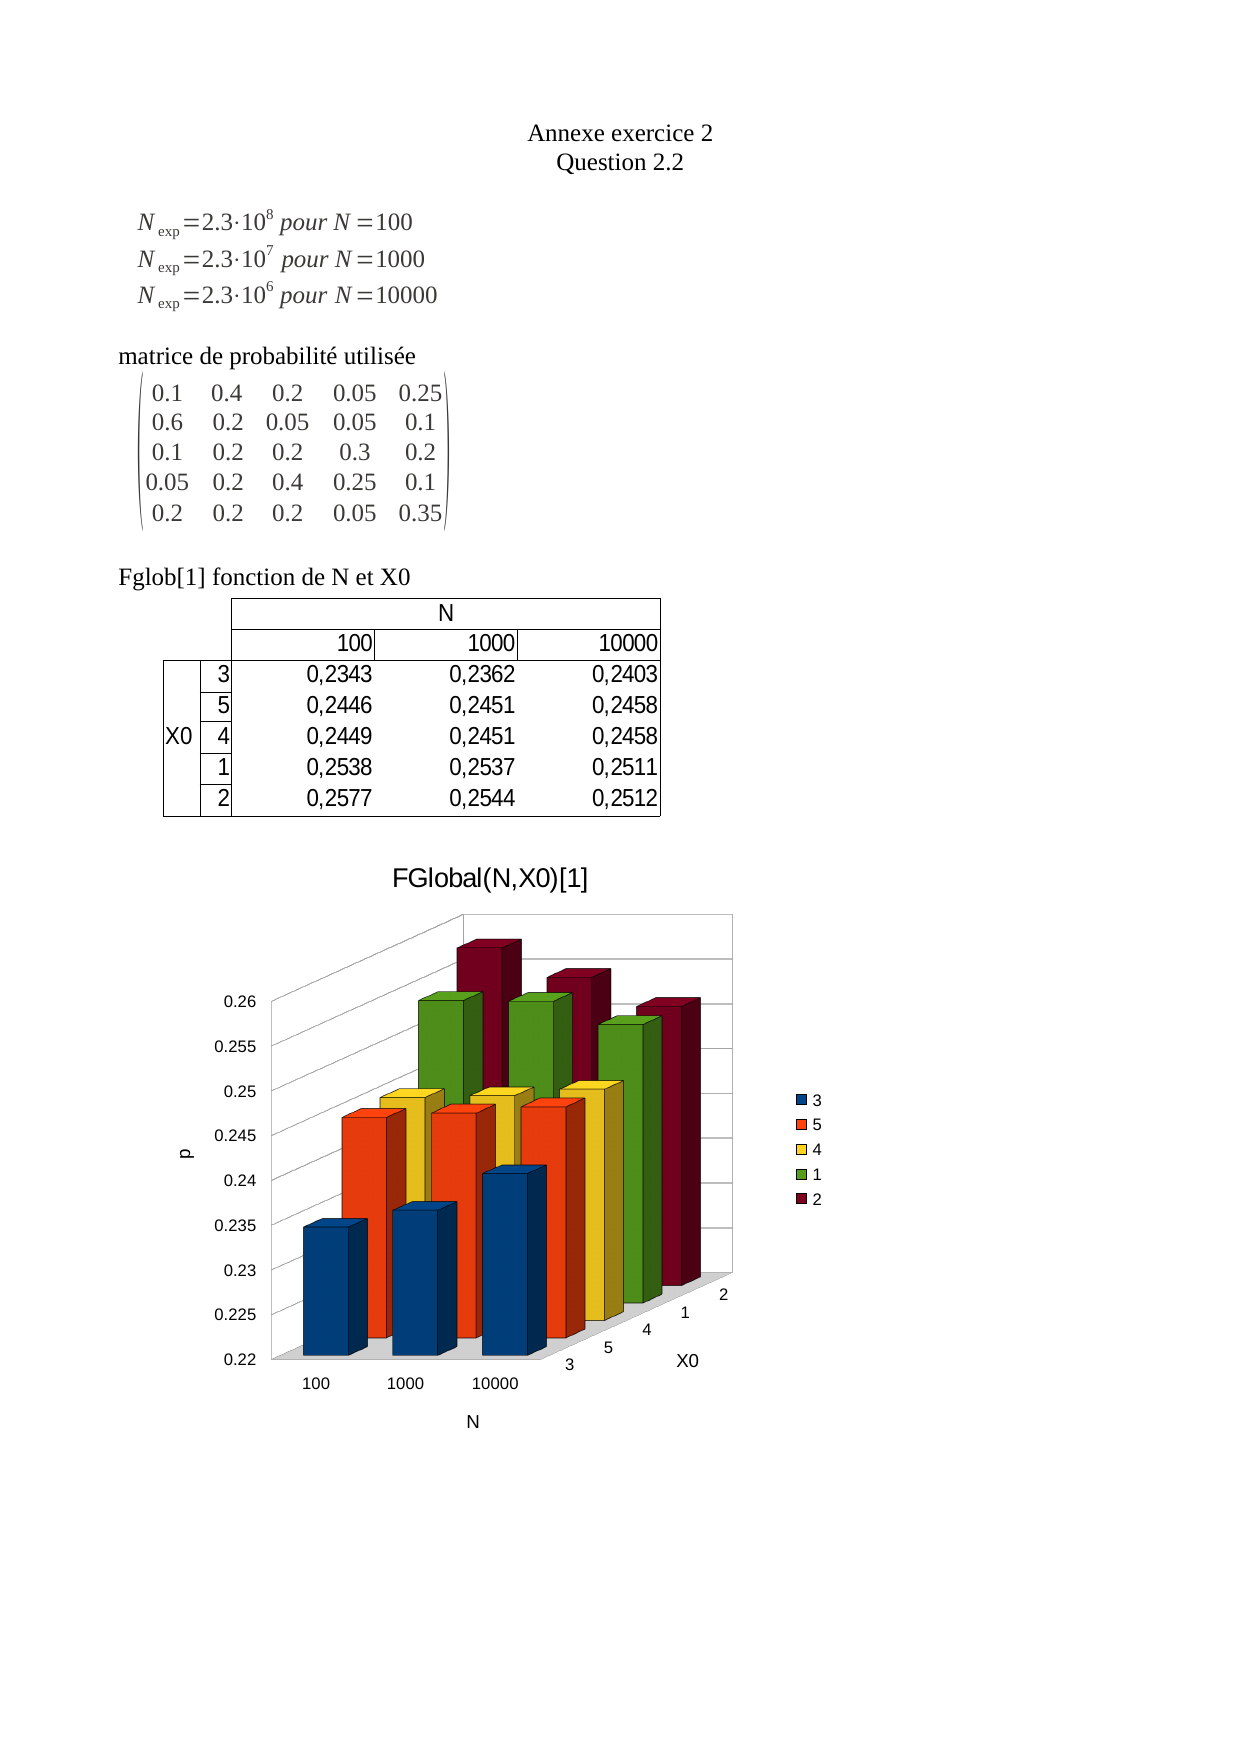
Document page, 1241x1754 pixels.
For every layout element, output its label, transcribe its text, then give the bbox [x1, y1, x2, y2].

text matrice de probabilité utilisée [118, 341, 1122, 370]
text Fglob[1] fonction de N et X0 [118, 562, 1122, 591]
text Annexe exercice 2 [118, 118, 1122, 147]
text Question 2.2 [118, 147, 1122, 176]
